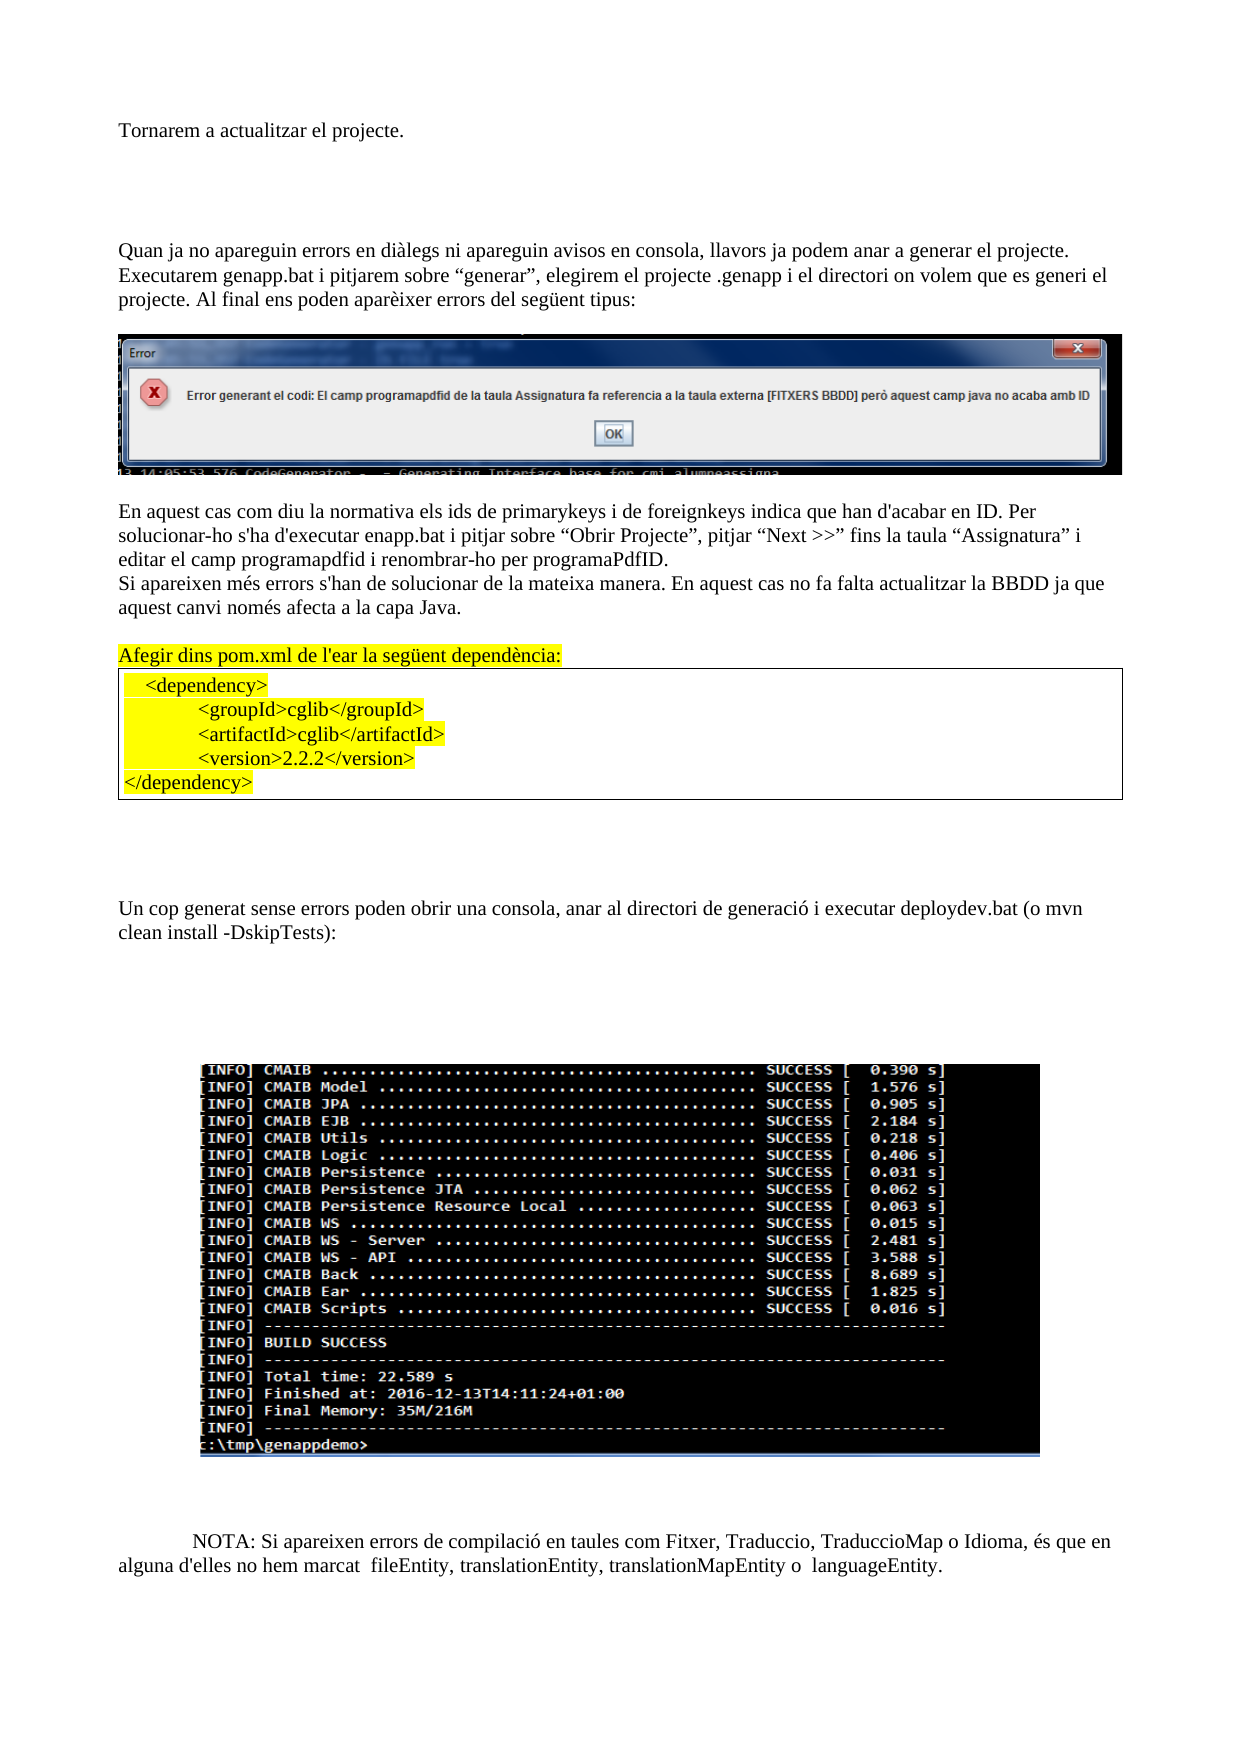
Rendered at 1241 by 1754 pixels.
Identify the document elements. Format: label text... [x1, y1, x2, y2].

table_header <dependency> <groupId>cglib</groupId> <artifactId>cglib</artifactId> <version>2.2.2</version> </dependency> [119, 669, 1122, 799]
text Tornarem a actualitzar el projecte. [118, 118, 1122, 142]
text Afegir dins pom.xml de l'ear la següent dependència: [118, 643, 1122, 667]
picture [200, 1064, 1040, 1457]
text En aquest cas com diu la normativa els ids de primarykeys i de foreignkeys indica que han d'acabar en ID. Per solucionar-ho s'ha d'executar enapp.bat i pitjar sobre “Obrir Projecte”, pitjar “Next >>” fins la taula “Assignatura” i editar el camp programapdfid i renombrar-ho per programaPdfID. [118, 499, 1122, 571]
text Si apareixen més errors s'han de solucionar de la mateixa manera. En aquest cas no fa falta actualitzar la BBDD ja que aquest canvi només afecta a la capa Java. [118, 571, 1122, 619]
text Quan ja no apareguin errors en diàlegs ni apareguin avisos en consola, llavors ja podem anar a generar el projecte. Executarem genapp.bat i pitjarem sobre “generar”, elegirem el projecte .genapp i el directori on volem que es generi el projecte. Al final ens poden aparèixer errors del següent tipus: [118, 238, 1122, 311]
text NOTA: Si apareixen errors de compilació en taules com Fitxer, Traduccio, TraduccioMap o Idioma, és que en alguna d'elles no hem marcat fileEntity, translationEntity, translationMapEntity o languageEntity. [118, 1529, 1122, 1577]
text Un cop generat sense errors poden obrir una consola, anar al directori de generació i executar deploydev.bat (o mvn clean install -DskipTests): [118, 896, 1122, 944]
picture [118, 334, 1123, 475]
